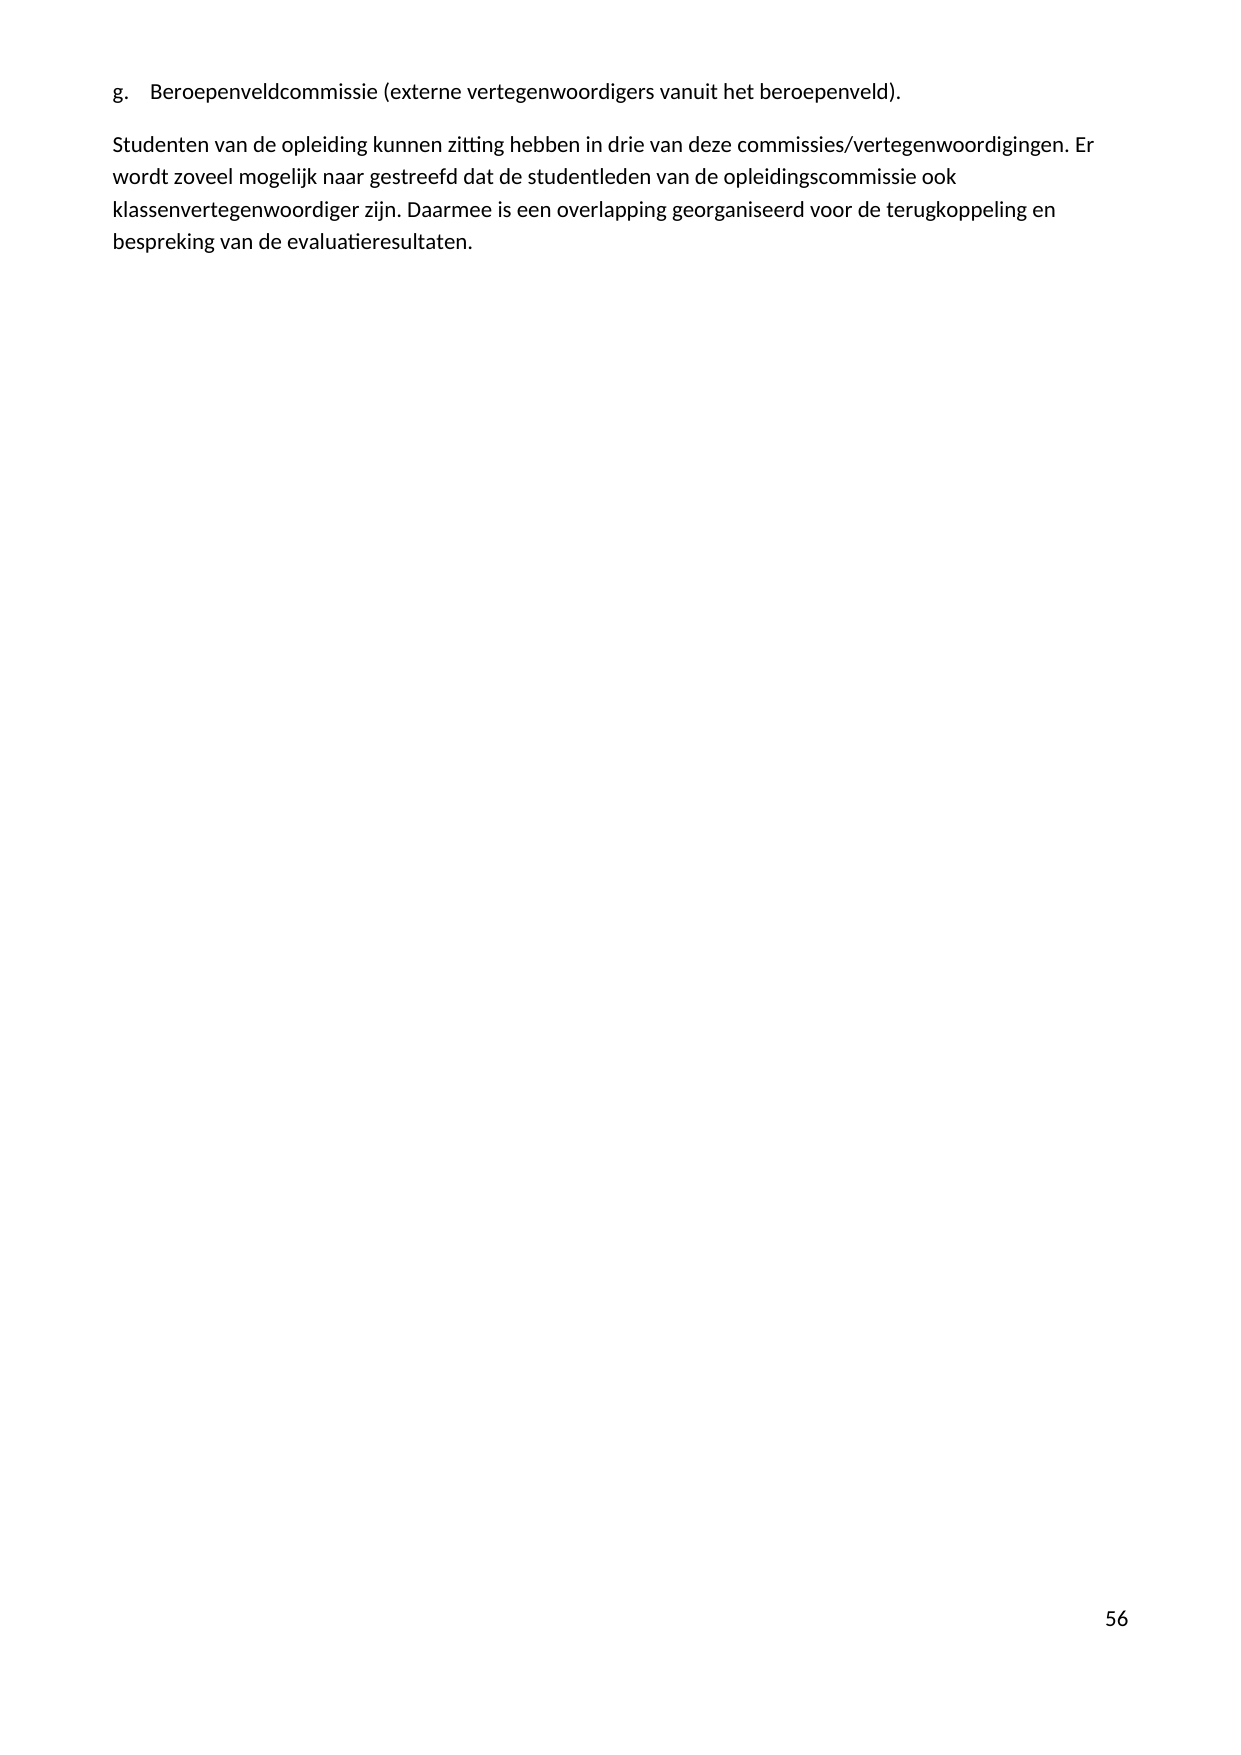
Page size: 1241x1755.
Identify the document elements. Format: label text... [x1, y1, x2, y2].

text Studenten van de opleiding kunnen zitting hebben in drie van deze commissies/vertegenwoordigingen. Er wordt zoveel mogelijk naar gestreefd dat de studentleden van de opleidingscommissie ook klassenvertegenwoordiger zijn. Daarmee is een overlapping georganiseerd voor de terugkoppeling en bespreking van de evaluatieresultaten. [112, 130, 1128, 255]
list Beroepenveldcommissie (externe vertegenwoordigers vanuit het beroepenveld). [112, 77, 1128, 105]
